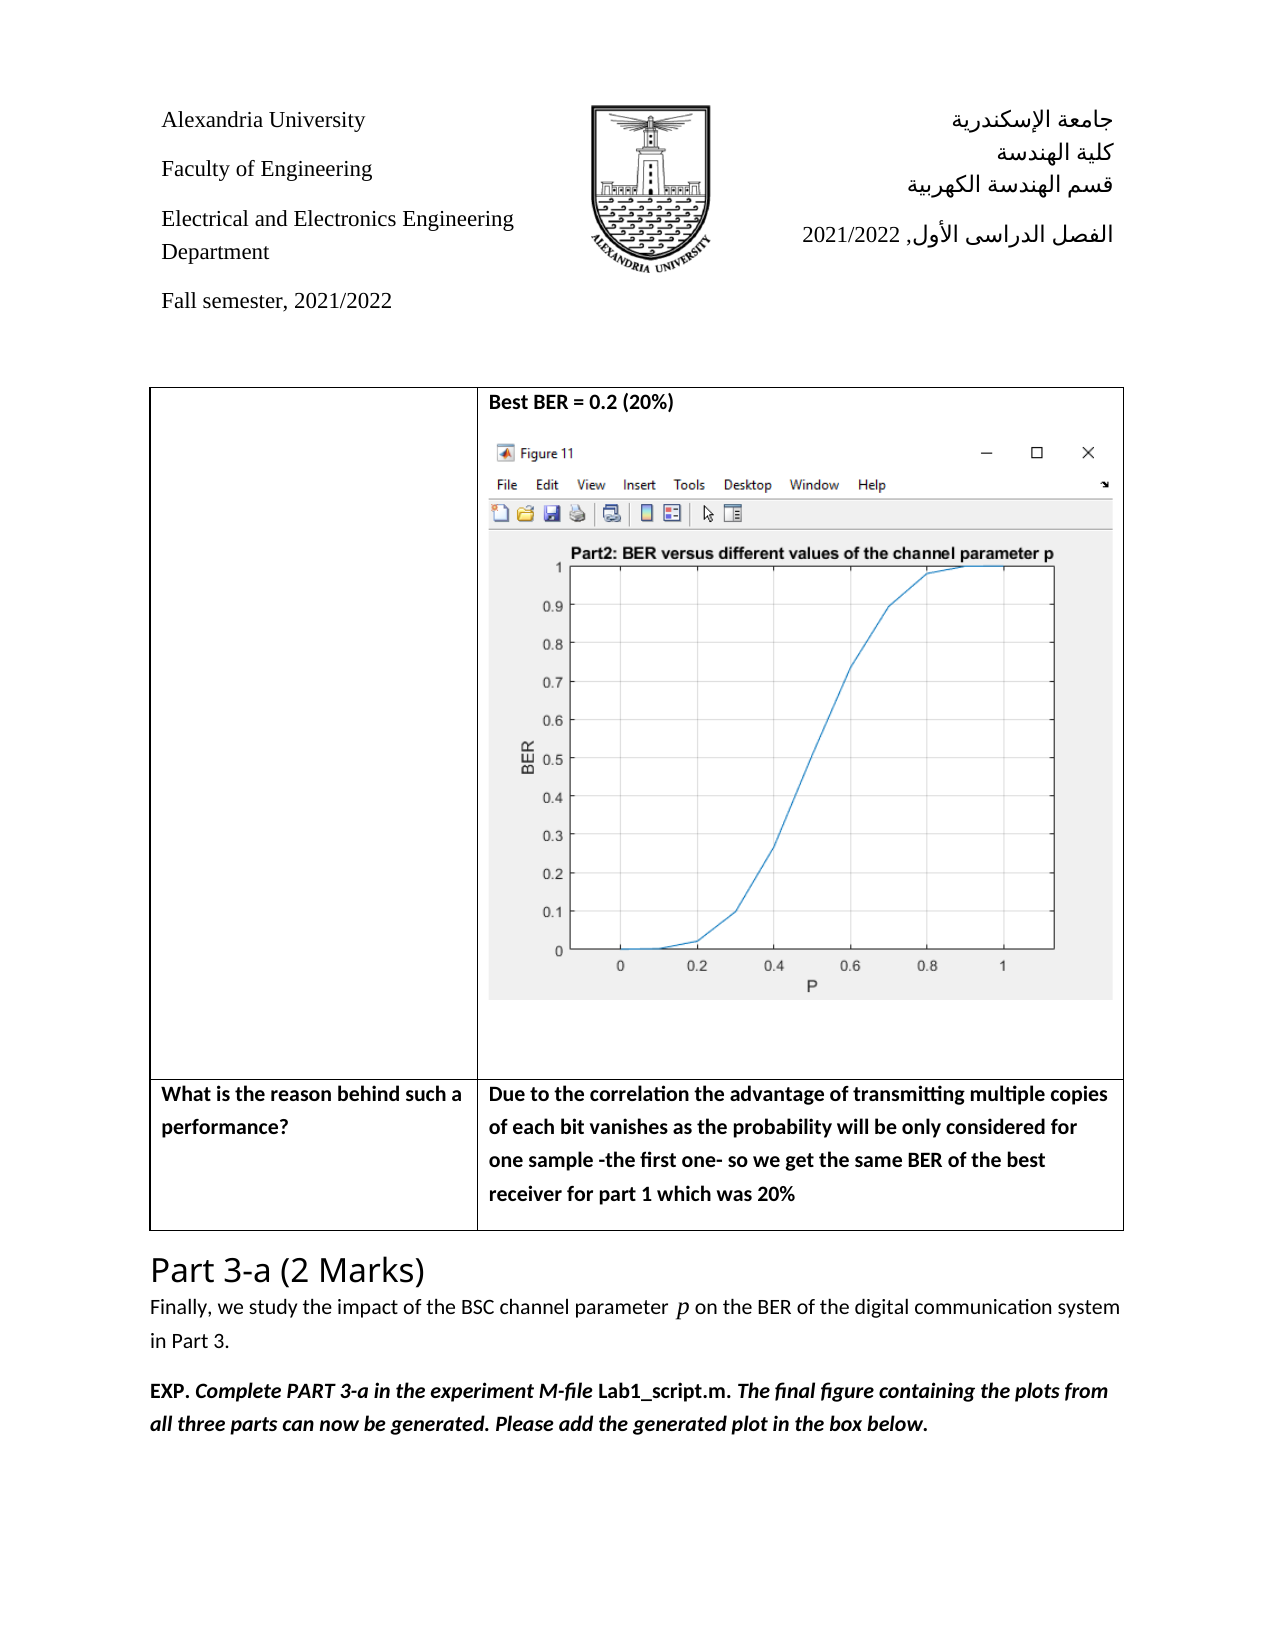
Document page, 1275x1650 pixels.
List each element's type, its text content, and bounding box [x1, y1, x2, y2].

picture [488, 437, 1113, 1000]
table_cell Best BER = 0.2 (20%) [478, 388, 1123, 1079]
table_cell What is the reason behind such a performance? [151, 1080, 477, 1229]
table_cell Due to the correlation the advantage of transmitting multiple copies of each bit vanishes as the probability will be only considered for one sample -the first one- so we get the same BER of the best receiver for part 1 which was 20% [478, 1080, 1123, 1229]
picture [566, 105, 734, 273]
text Finally, we study the impact of the BSC channel parameter on the BER of the digital communication system in Part 3. [150, 1293, 1125, 1353]
subtitle Part 3-a (2 Marks) [150, 1247, 1125, 1293]
table_cell [151, 388, 477, 1079]
text EXP. Complete PART 3-a in the experiment M-file Lab1_script.m. The final figure containing the plots from all three parts can now be generated. Please add the generated plot in the box below. [150, 1377, 1125, 1437]
